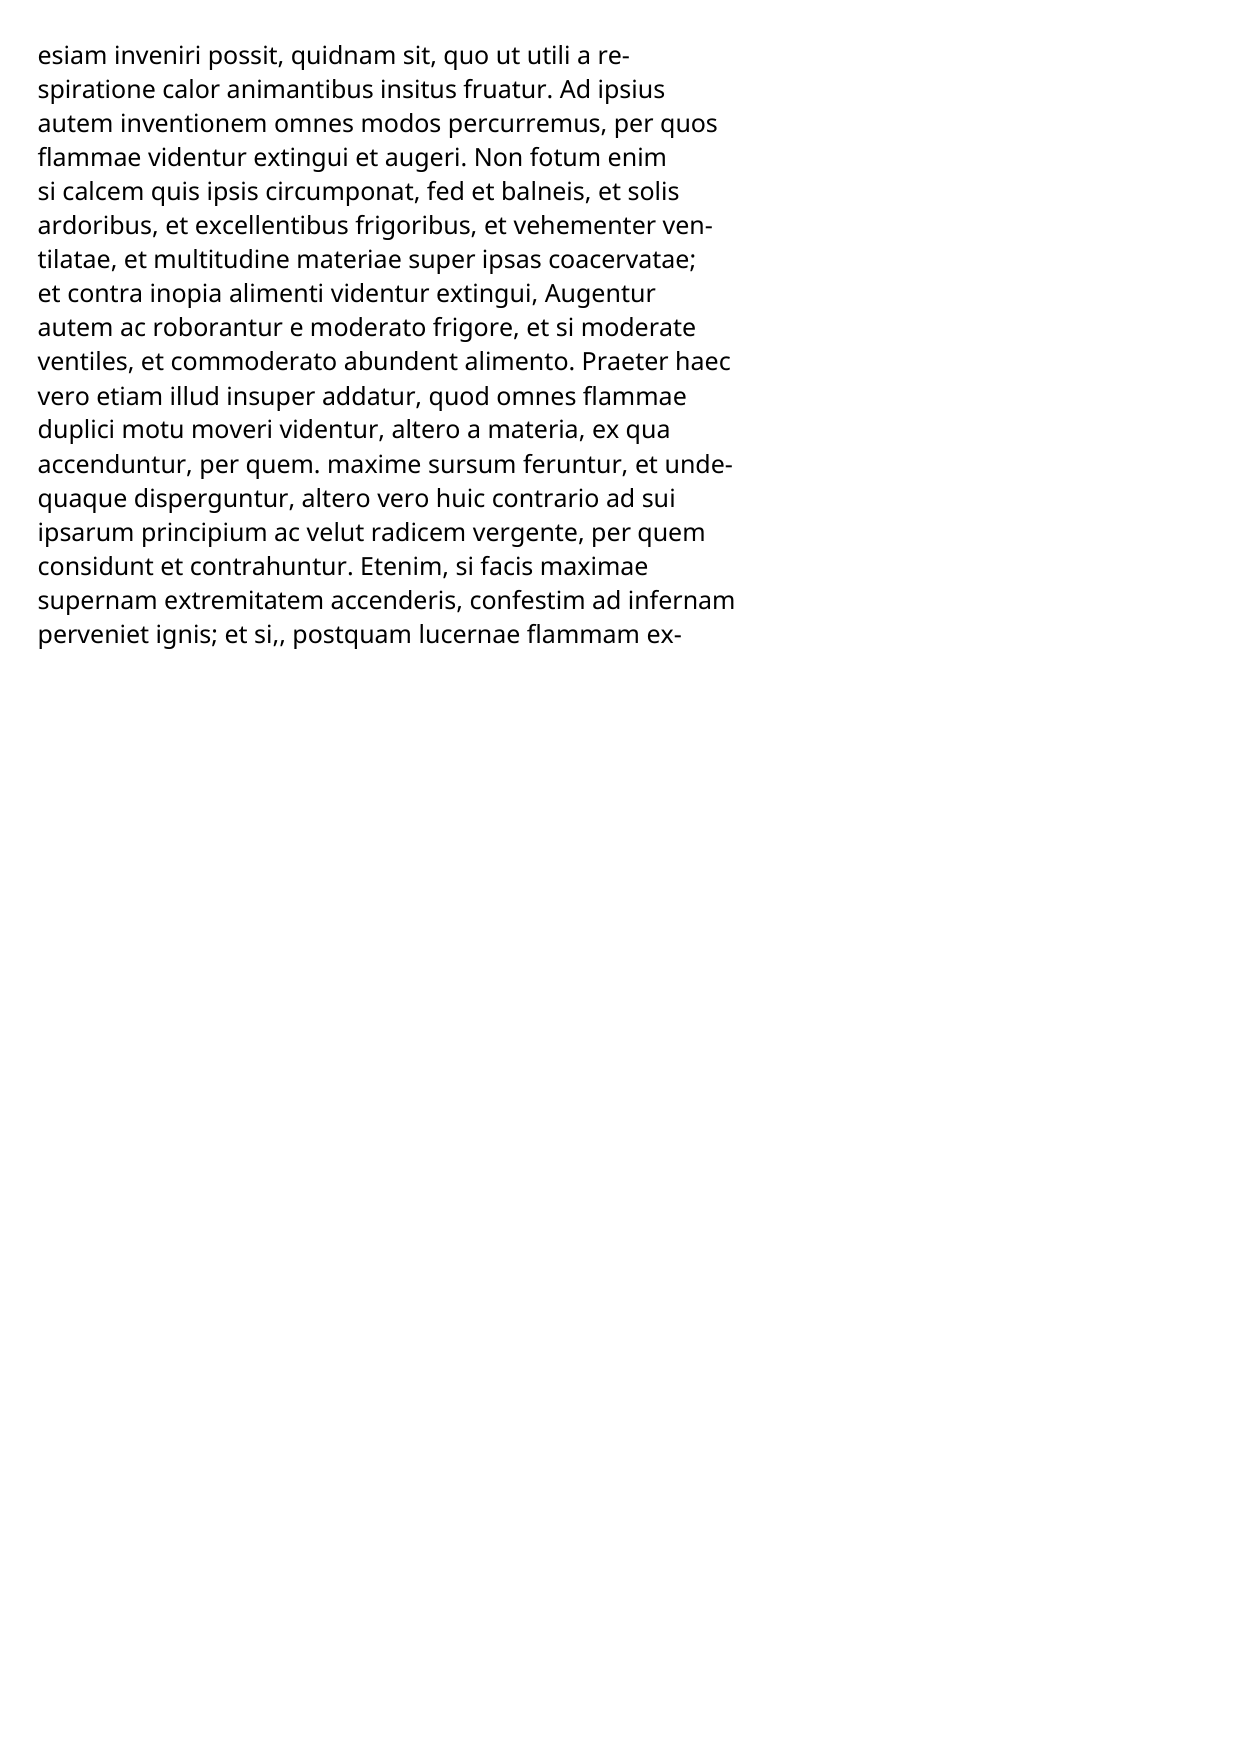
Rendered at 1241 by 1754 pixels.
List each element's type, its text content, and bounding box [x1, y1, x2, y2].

text esiam inveniri possit, quidnam sit, quo ut utili a re- spiratione calor animantibus insitus fruatur. Ad ipsius autem inventionem omnes modos percurremus, per quos flammae videntur extingui et augeri. Non fotum enim si calcem quis ipsis circumponat, fed et balneis, et solis ardoribus, et excellentibus frigoribus, et vehementer ven- tilatae, et multitudine materiae super ipsas coacervatae; et contra inopia alimenti videntur extingui, Augentur autem ac roborantur e moderato frigore, et si moderate ventiles, et commoderato abundent alimento. Praeter haec vero etiam illud insuper addatur, quod omnes flammae duplici motu moveri videntur, altero a materia, ex qua accenduntur, per quem. maxime sursum feruntur, et unde- quaque disperguntur, altero vero huic contrario ad sui ipsarum principium ac velut radicem vergente, per quem considunt et contrahuntur. Etenim, si facis maximae supernam extremitatem accenderis, confestim ad infernam perveniet ignis; et si,, postquam lucernae flammam ex- [37, 37, 1203, 651]
